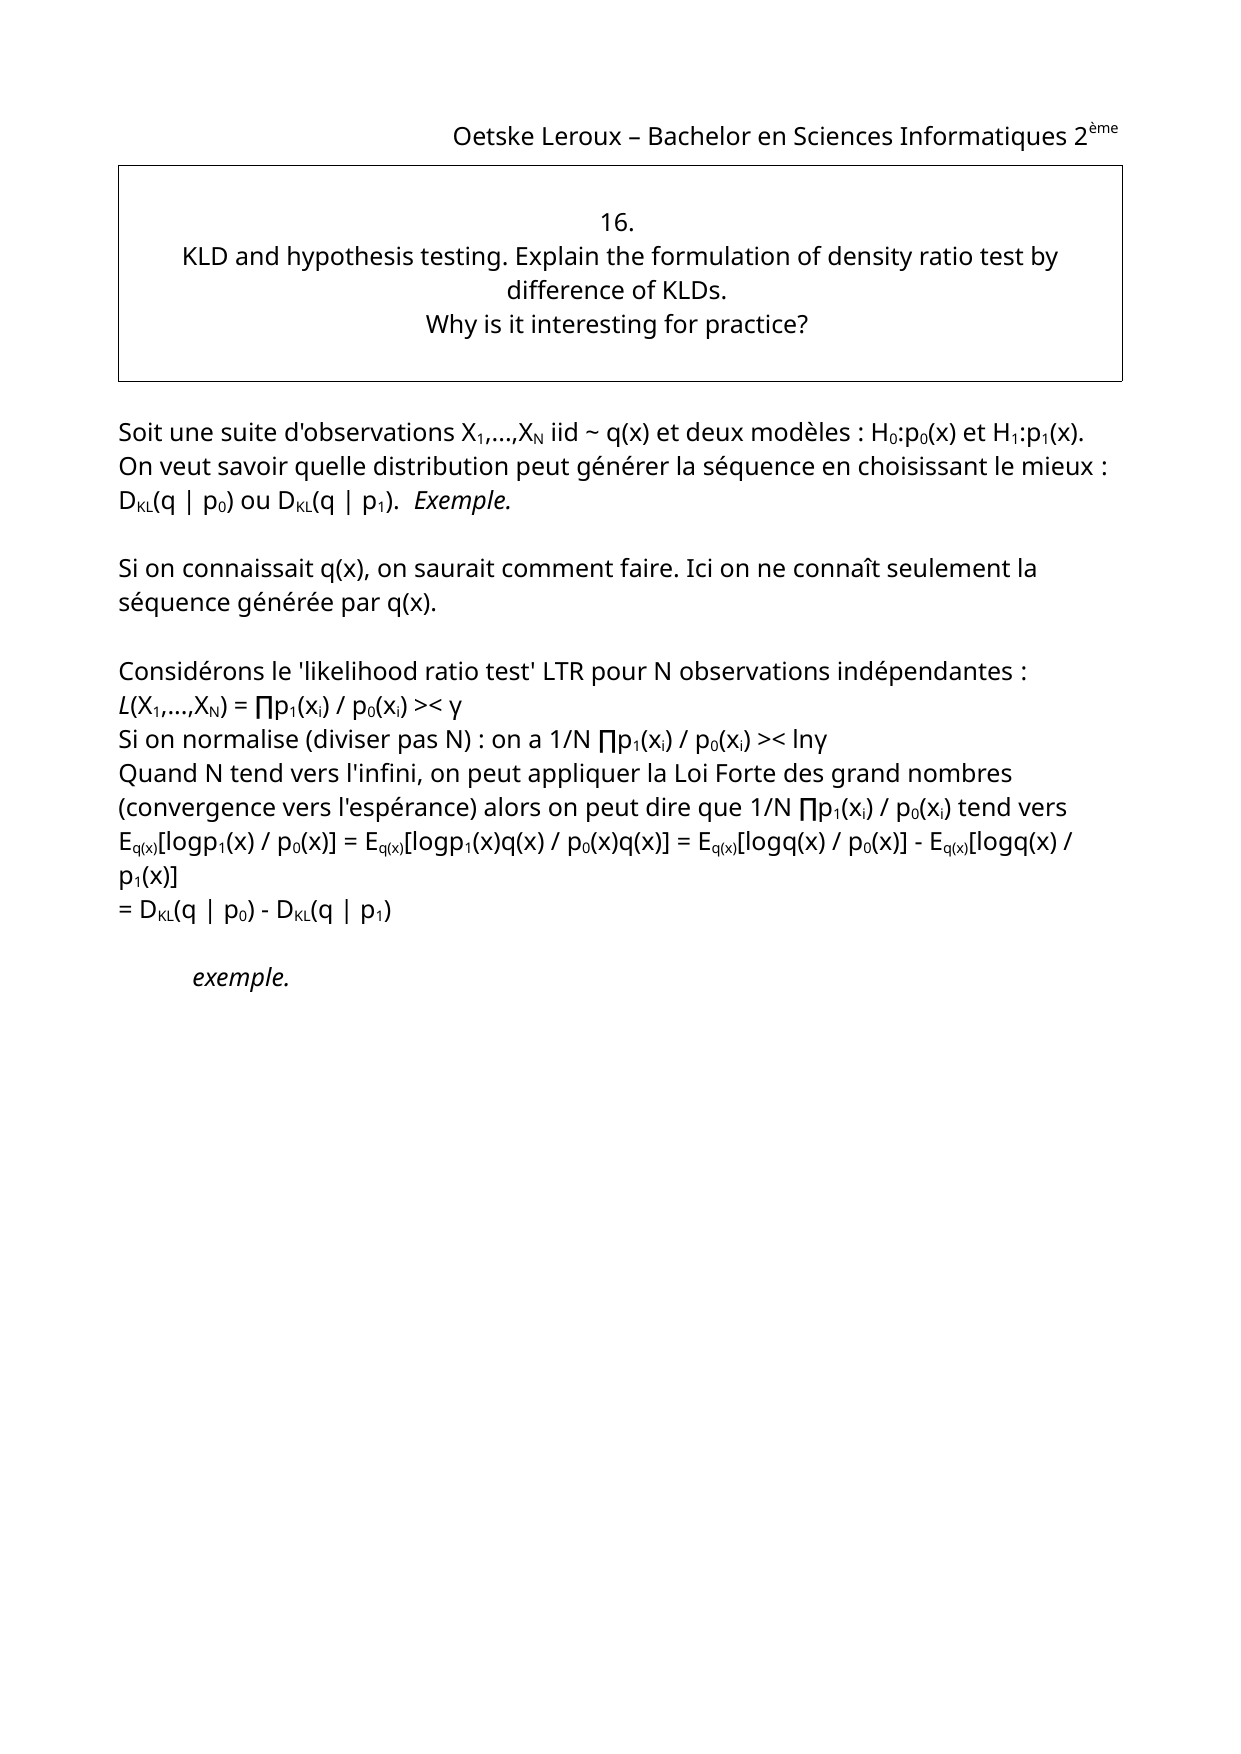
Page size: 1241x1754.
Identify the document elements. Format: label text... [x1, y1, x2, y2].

text exemple. [118, 960, 1122, 994]
text Eq(x)[logp1(x) / p0(x)] = Eq(x)[logp1(x)q(x) / p0(x)q(x)] = Eq(x)[logq(x) / p0(x)] - Eq(x)[logq(x) / p1(x)] [118, 823, 1122, 892]
text Si on normalise (diviser pas N) : on a 1/N ∏p1(xi) / p0(xi) >< lnγ [118, 721, 1122, 755]
text DKL(q | p0) ou DKL(q | p1). Exemple. [118, 483, 1122, 517]
text Quand N tend vers l'infini, on peut appliquer la Loi Forte des grand nombres (convergence vers l'espérance) alors on peut dire que 1/N ∏p1(xi) / p0(xi) tend vers [118, 755, 1122, 823]
text L(X1,...,XN) = ∏p1(xi) / p0(xi) >< γ [118, 687, 1122, 721]
text Soit une suite d'observations X1,...,XN iid ~ q(x) et deux modèles : H0:p0(x) et H1:p1(x). [118, 415, 1122, 449]
text = DKL(q | p0) - DKL(q | p1) [118, 892, 1122, 926]
table_header 16. KLD and hypothesis testing. Explain the formulation of density ratio test by difference of KLDs. Why is it interesting for practice? [119, 166, 1122, 381]
text Considérons le 'likelihood ratio test' LTR pour N observations indépendantes : [118, 653, 1122, 687]
text On veut savoir quelle distribution peut générer la séquence en choisissant le mieux : [118, 449, 1122, 483]
text Oetske Leroux – Bachelor en Sciences Informatiques 2ème [118, 118, 1122, 152]
text Si on connaissait q(x), on saurait comment faire. Ici on ne connaît seulement la séquence générée par q(x). [118, 551, 1122, 619]
